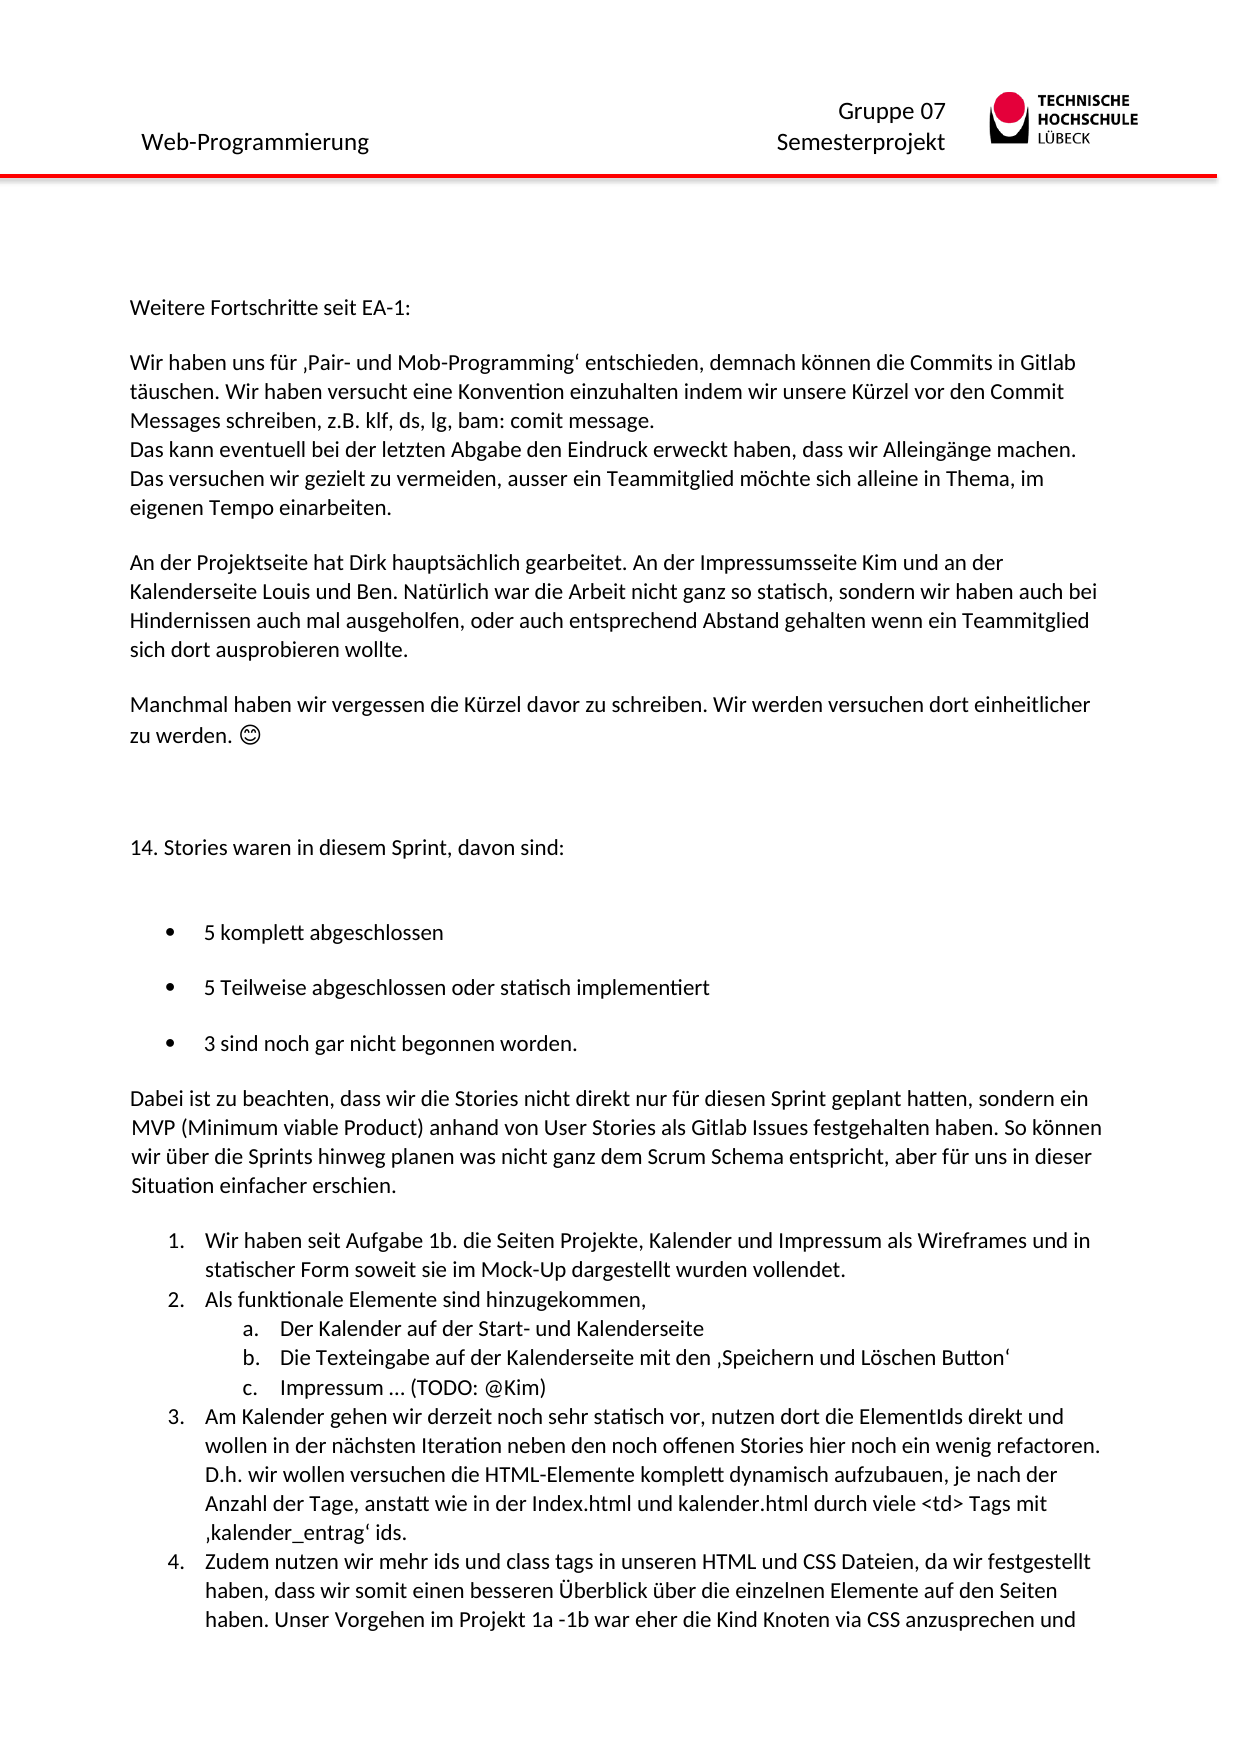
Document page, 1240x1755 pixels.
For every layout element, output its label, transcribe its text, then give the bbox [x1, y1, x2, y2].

list Der Kalender auf der Start- und Kalenderseite [242, 1314, 1108, 1342]
text Dabei ist zu beachten, dass wir die Stories nicht direkt nur für diesen Sprint geplant hatten, sondern ein MVP (Minimum viable Product) anhand von User Stories als Gitlab Issues festgehalten haben. So können wir über die Sprints hinweg planen was nicht ganz dem Scrum Schema entspricht, aber für uns in dieser Situation einfacher erschien. [130, 1084, 1108, 1199]
list Am Kalender gehen wir derzeit noch sehr statisch vor, nutzen dort die ElementIds direkt und wollen in der nächsten Iteration neben den noch offenen Stories hier noch ein wenig refactoren. D.h. wir wollen versuchen die HTML-Elemente komplett dynamisch aufzubauen, je nach der Anzahl der Tage, anstatt wie in der Index.html und kalender.html durch viele <td> Tags mit ‚kalender_entrag‘ ids. [167, 1402, 1108, 1546]
list 5 komplett abgeschlossen [166, 918, 1108, 946]
list Die Texteingabe auf der Kalenderseite mit den ‚Speichern und Löschen Button‘ [242, 1343, 1108, 1372]
list Zudem nutzen wir mehr ids und class tags in unseren HTML und CSS Dateien, da wir festgestellt haben, dass wir somit einen besseren Überblick über die einzelnen Elemente auf den Seiten haben. Unser Vorgehen im Projekt 1a -1b war eher die Kind Knoten via CSS anzusprechen und [167, 1547, 1108, 1633]
text 14. Stories waren in diesem Sprint, davon sind: [129, 833, 1108, 890]
list Als funktionale Elemente sind hinzugekommen, [167, 1285, 1108, 1313]
text An der Projektseite hat Dirk hauptsächlich gearbeitet. An der Impressumsseite Kim und an der Kalenderseite Louis und Ben. Natürlich war die Arbeit nicht ganz so statisch, sondern wir haben auch bei Hindernissen auch mal ausgeholfen, oder auch entsprechend Abstand gehalten wenn ein Teammitglied sich dort ausprobieren wollte. [129, 548, 1108, 663]
list 3 sind noch gar nicht begonnen worden. [166, 1029, 1108, 1057]
list 5 Teilweise abgeschlossen oder statisch implementiert [166, 973, 1108, 1001]
text Weitere Fortschritte seit EA-1: [129, 293, 1108, 321]
text Wir haben uns für ‚Pair- und Mob-Programming‘ entschieden, demnach können die Commits in Gitlab täuschen. Wir haben versucht eine Konvention einzuhalten indem wir unsere Kürzel vor den Commit Messages schreiben, z.B. klf, ds, lg, bam: comit message. Das kann eventuell bei der letzten Abgabe den Eindruck erweckt haben, dass wir Alleingänge machen. Das versuchen wir gezielt zu vermeiden, ausser ein Teammitglied möchte sich alleine in Thema, im eigenen Tempo einarbeiten. [129, 348, 1108, 521]
list Wir haben seit Aufgabe 1b. die Seiten Projekte, Kalender und Impressum als Wireframes und in statischer Form soweit sie im Mock-Up dargestellt wurden vollendet. [167, 1227, 1108, 1283]
text Manchmal haben wir vergessen die Kürzel davor zu schreiben. Wir werden versuchen dort einheitlicher zu werden. 😊 [129, 690, 1108, 750]
list Impressum … (TODO: @Kim) [242, 1373, 1108, 1401]
